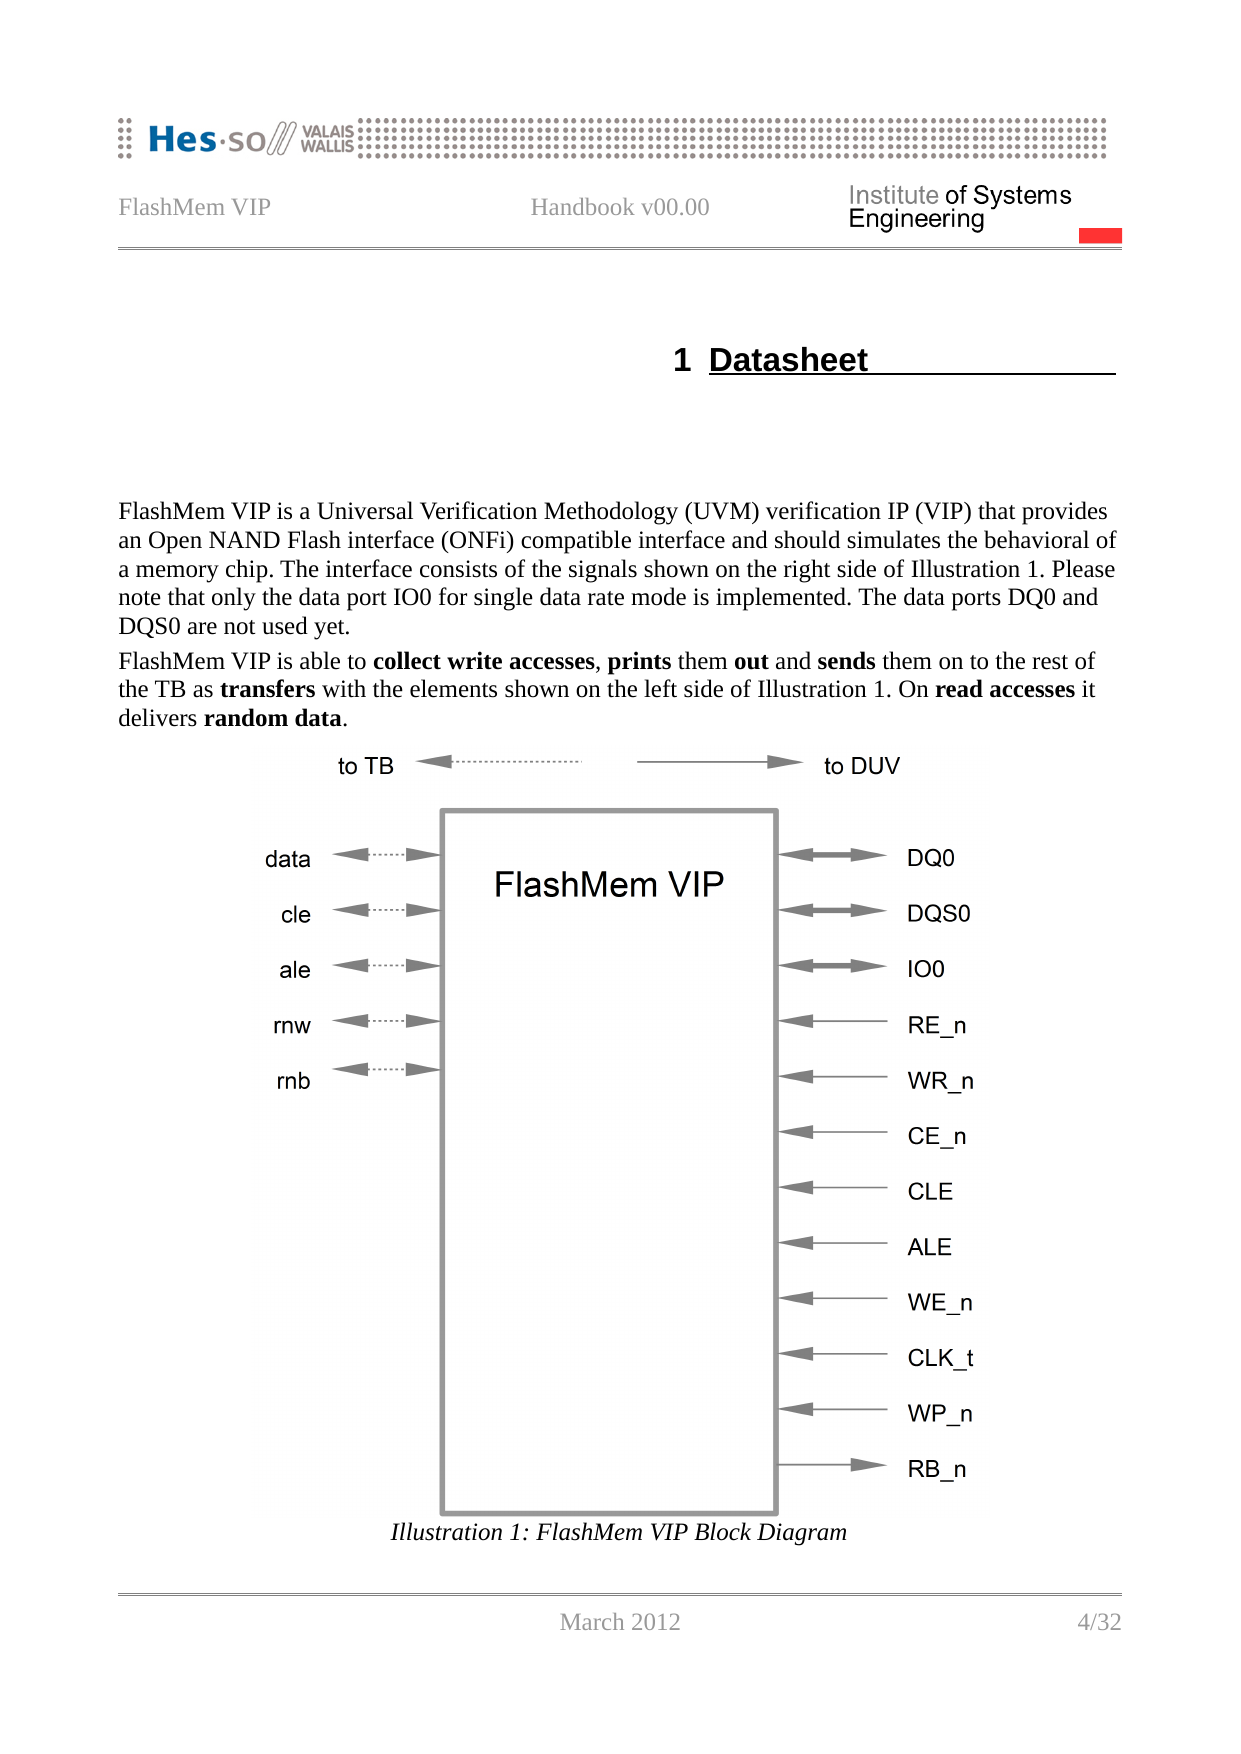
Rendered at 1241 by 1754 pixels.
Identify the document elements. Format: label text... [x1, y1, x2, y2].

text FlashMem VIP is a Universal Verification Methodology (UVM) verification IP (VIP) that provides an Open NAND Flash interface (ONFi) compatible interface and should simulates the behavioral of a memory chip. The interface consists of the signals shown on the right side of Illustration 1. Please note that only the data port IO0 for single data rate mode is implemented. The data ports DQ0 and DQS0 are not used yet. [118, 496, 1122, 640]
subtitle Datasheet [664, 339, 1122, 378]
picture [251, 745, 990, 1518]
picture [118, 118, 1123, 244]
text Illustration 1: FlashMem VIP Block Diagram [230, 758, 1010, 1546]
text FlashMem VIP is able to collect write accesses, prints them out and sends them on to the rest of the TB as transfers with the elements shown on the left side of Illustration 1. On read accesses it delivers random data. [118, 646, 1122, 732]
